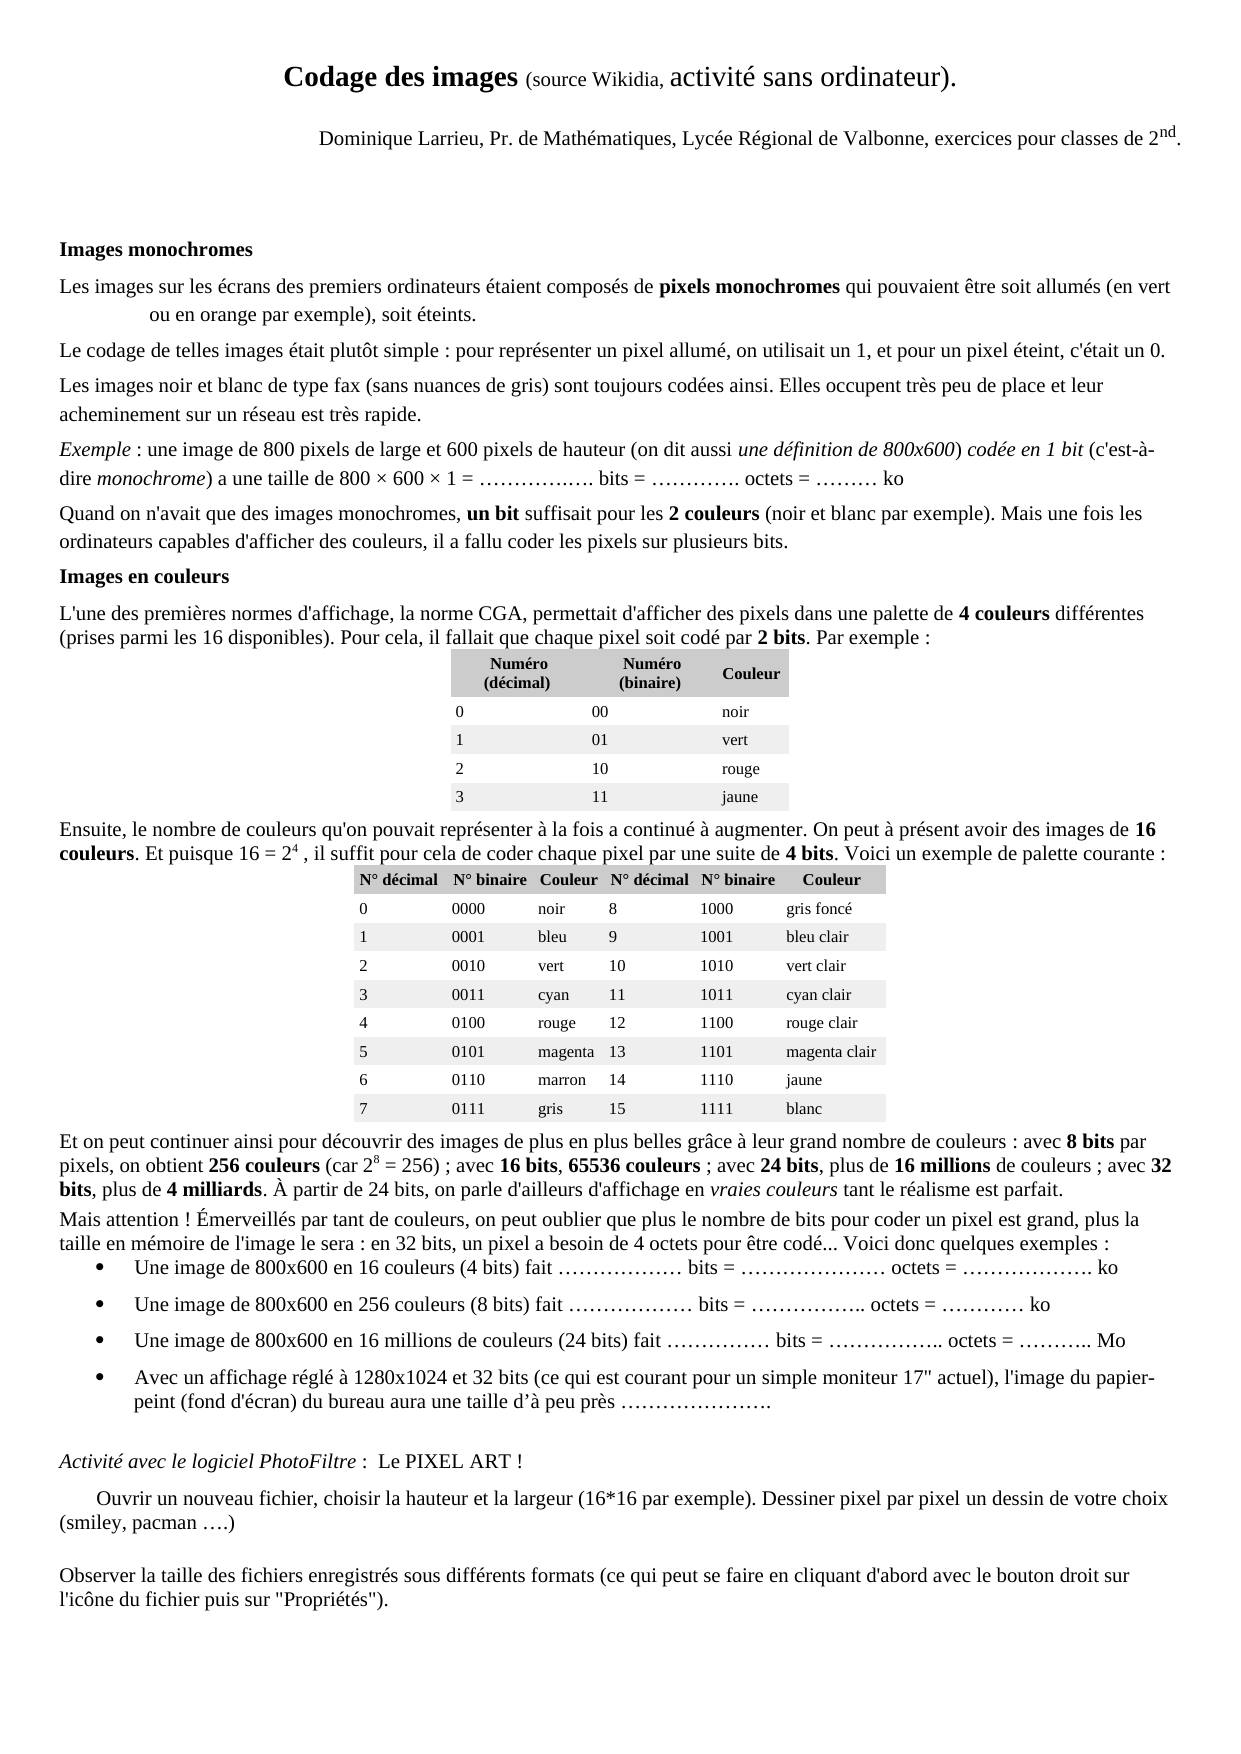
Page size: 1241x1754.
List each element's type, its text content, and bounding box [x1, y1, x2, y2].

table_cell 12 [604, 1008, 695, 1037]
table_cell 0001 [447, 923, 533, 951]
table_cell 14 [604, 1065, 695, 1094]
table_cell jaune [781, 1065, 886, 1094]
subtitle Images en couleurs [59, 564, 1181, 588]
text L'une des premières normes d'affichage, la norme CGA, permettait d'afficher des pixels dans une palette de 4 couleurs différentes (prises parmi les 16 disponibles). Pour cela, il fallait que chaque pixel soit codé par 2 bits. Par exemple : [59, 601, 1181, 649]
table_cell 0 [354, 894, 447, 922]
table_header Couleur [533, 865, 604, 894]
table_cell 00 [587, 697, 717, 725]
table_cell cyan clair [781, 980, 886, 1008]
table_cell bleu [533, 923, 604, 951]
text Le codage de telles images était plutôt simple : pour représenter un pixel allumé, on utilisait un 1, et pour un pixel éteint, c'était un 0. [59, 337, 1181, 362]
table_cell 0 [451, 697, 587, 725]
table_cell 0110 [447, 1065, 533, 1094]
text Ensuite, le nombre de couleurs qu'on pouvait représenter à la fois a continué à augmenter. On peut à présent avoir des images de 16 couleurs. Et puisque 16 = 24 , il suffit pour cela de coder chaque pixel par une suite de 4 bits. Voici un exemple de palette courante : [59, 817, 1181, 865]
table_cell jaune [717, 783, 789, 811]
table_cell 0111 [447, 1094, 533, 1122]
subtitle Codage des images (source Wikidia, activité sans ordinateur). [59, 59, 1181, 93]
table_cell 1101 [695, 1037, 781, 1065]
table_cell 1000 [695, 894, 781, 922]
text Mais attention ! Émerveillés par tant de couleurs, on peut oublier que plus le nombre de bits pour coder un pixel est grand, plus la taille en mémoire de l'image le sera : en 32 bits, un pixel a besoin de 4 octets pour être codé... Voici donc quelques exemples : [59, 1207, 1181, 1255]
list Une image de 800x600 en 256 couleurs (8 bits) fait ……………… bits = …………….. octets = ………… ko [96, 1292, 1181, 1316]
table_cell 0011 [447, 980, 533, 1008]
table_cell 8 [604, 894, 695, 922]
table_cell marron [533, 1065, 604, 1094]
table_cell magenta [533, 1037, 604, 1065]
table_cell 2 [354, 951, 447, 979]
table_header N° binaire [447, 865, 533, 894]
table_cell rouge [717, 754, 789, 782]
table_cell vert clair [781, 951, 886, 979]
table_cell blanc [781, 1094, 886, 1122]
table_cell gris [533, 1094, 604, 1122]
list Avec un affichage réglé à 1280x1024 et 32 bits (ce qui est courant pour un simple moniteur 17" actuel), l'image du papier-peint (fond d'écran) du bureau aura une taille d’à peu près …………………. [96, 1365, 1181, 1413]
table_cell 11 [604, 980, 695, 1008]
table_cell 3 [354, 980, 447, 1008]
table_cell 1 [354, 923, 447, 951]
table_header N° décimal [354, 865, 447, 894]
table_cell magenta clair [781, 1037, 886, 1065]
list Une image de 800x600 en 16 couleurs (4 bits) fait ……………… bits = ………………… octets = ………………. ko [96, 1255, 1181, 1279]
subtitle Les images sur les écrans des premiers ordinateurs étaient composés de pixels monochromes qui pouvaient être soit allumés (en vert ou en orange par exemple), soit éteints. [59, 273, 1181, 326]
table_header N° décimal [604, 865, 695, 894]
table_cell bleu clair [781, 923, 886, 951]
table_cell 9 [604, 923, 695, 951]
table_cell 3 [451, 783, 587, 811]
text Exemple : une image de 800 pixels de large et 600 pixels de hauteur (on dit aussi une définition de 800x600) codée en 1 bit (c'est-à-dire monochrome) a une taille de 800 × 600 × 1 = ………….…. bits = …………. octets = ……… ko [59, 437, 1181, 489]
table_cell 13 [604, 1037, 695, 1065]
table_cell noir [717, 697, 789, 725]
table_cell 1001 [695, 923, 781, 951]
table_cell vert [717, 725, 789, 754]
subtitle Dominique Larrieu, Pr. de Mathématiques, Lycée Régional de Valbonne, exercices pour classes de 2nd. [59, 122, 1181, 150]
text Observer la taille des fichiers enregistrés sous différents formats (ce qui peut se faire en cliquant d'abord avec le bouton droit sur l'icône du fichier puis sur "Propriétés"). [59, 1563, 1181, 1611]
table_header N° binaire [695, 865, 781, 894]
table_cell 2 [451, 754, 587, 782]
table_cell 1011 [695, 980, 781, 1008]
table_cell 01 [587, 725, 717, 754]
subtitle Images monochromes [59, 237, 1181, 261]
table_cell 1 [451, 725, 587, 754]
text Et on peut continuer ainsi pour découvrir des images de plus en plus belles grâce à leur grand nombre de couleurs : avec 8 bits par pixels, on obtient 256 couleurs (car 28 = 256) ; avec 16 bits, 65536 couleurs ; avec 24 bits, plus de 16 millions de couleurs ; avec 32 bits, plus de 4 milliards. À partir de 24 bits, on parle d'ailleurs d'affichage en vraies couleurs tant le réalisme est parfait. [59, 1128, 1181, 1201]
table_cell 1010 [695, 951, 781, 979]
table_cell 1110 [695, 1065, 781, 1094]
table_cell 10 [587, 754, 717, 782]
table_cell vert [533, 951, 604, 979]
table_cell 0010 [447, 951, 533, 979]
text Activité avec le logiciel PhotoFiltre : Le PIXEL ART ! [59, 1425, 1181, 1473]
table_cell gris foncé [781, 894, 886, 922]
table_header Couleur [781, 865, 886, 894]
table_cell 10 [604, 951, 695, 979]
table_cell noir [533, 894, 604, 922]
table_cell rouge [533, 1008, 604, 1037]
table_header Couleur [717, 649, 789, 697]
table_cell 5 [354, 1037, 447, 1065]
table_cell 0101 [447, 1037, 533, 1065]
table_cell 6 [354, 1065, 447, 1094]
table_header Numéro (décimal) [451, 649, 587, 697]
table_cell 1111 [695, 1094, 781, 1122]
table_cell 4 [354, 1008, 447, 1037]
table_cell 15 [604, 1094, 695, 1122]
table_header Numéro (binaire) [587, 649, 717, 697]
table_cell 7 [354, 1094, 447, 1122]
table_cell 1100 [695, 1008, 781, 1037]
text Quand on n'avait que des images monochromes, un bit suffisait pour les 2 couleurs (noir et blanc par exemple). Mais une fois les ordinateurs capables d'afficher des couleurs, il a fallu coder les pixels sur plusieurs bits. [59, 501, 1181, 553]
list Une image de 800x600 en 16 millions de couleurs (24 bits) fait …………… bits = …………….. octets = ……….. Mo [96, 1328, 1181, 1352]
table_cell cyan [533, 980, 604, 1008]
table_cell 0100 [447, 1008, 533, 1037]
text Ouvrir un nouveau fichier, choisir la hauteur et la largeur (16*16 par exemple). Dessiner pixel par pixel un dessin de votre choix (smiley, pacman ….) [59, 1486, 1181, 1534]
table_cell 0000 [447, 894, 533, 922]
text Les images noir et blanc de type fax (sans nuances de gris) sont toujours codées ainsi. Elles occupent très peu de place et leur acheminement sur un réseau est très rapide. [59, 373, 1181, 426]
table_cell rouge clair [781, 1008, 886, 1037]
table_cell 11 [587, 783, 717, 811]
